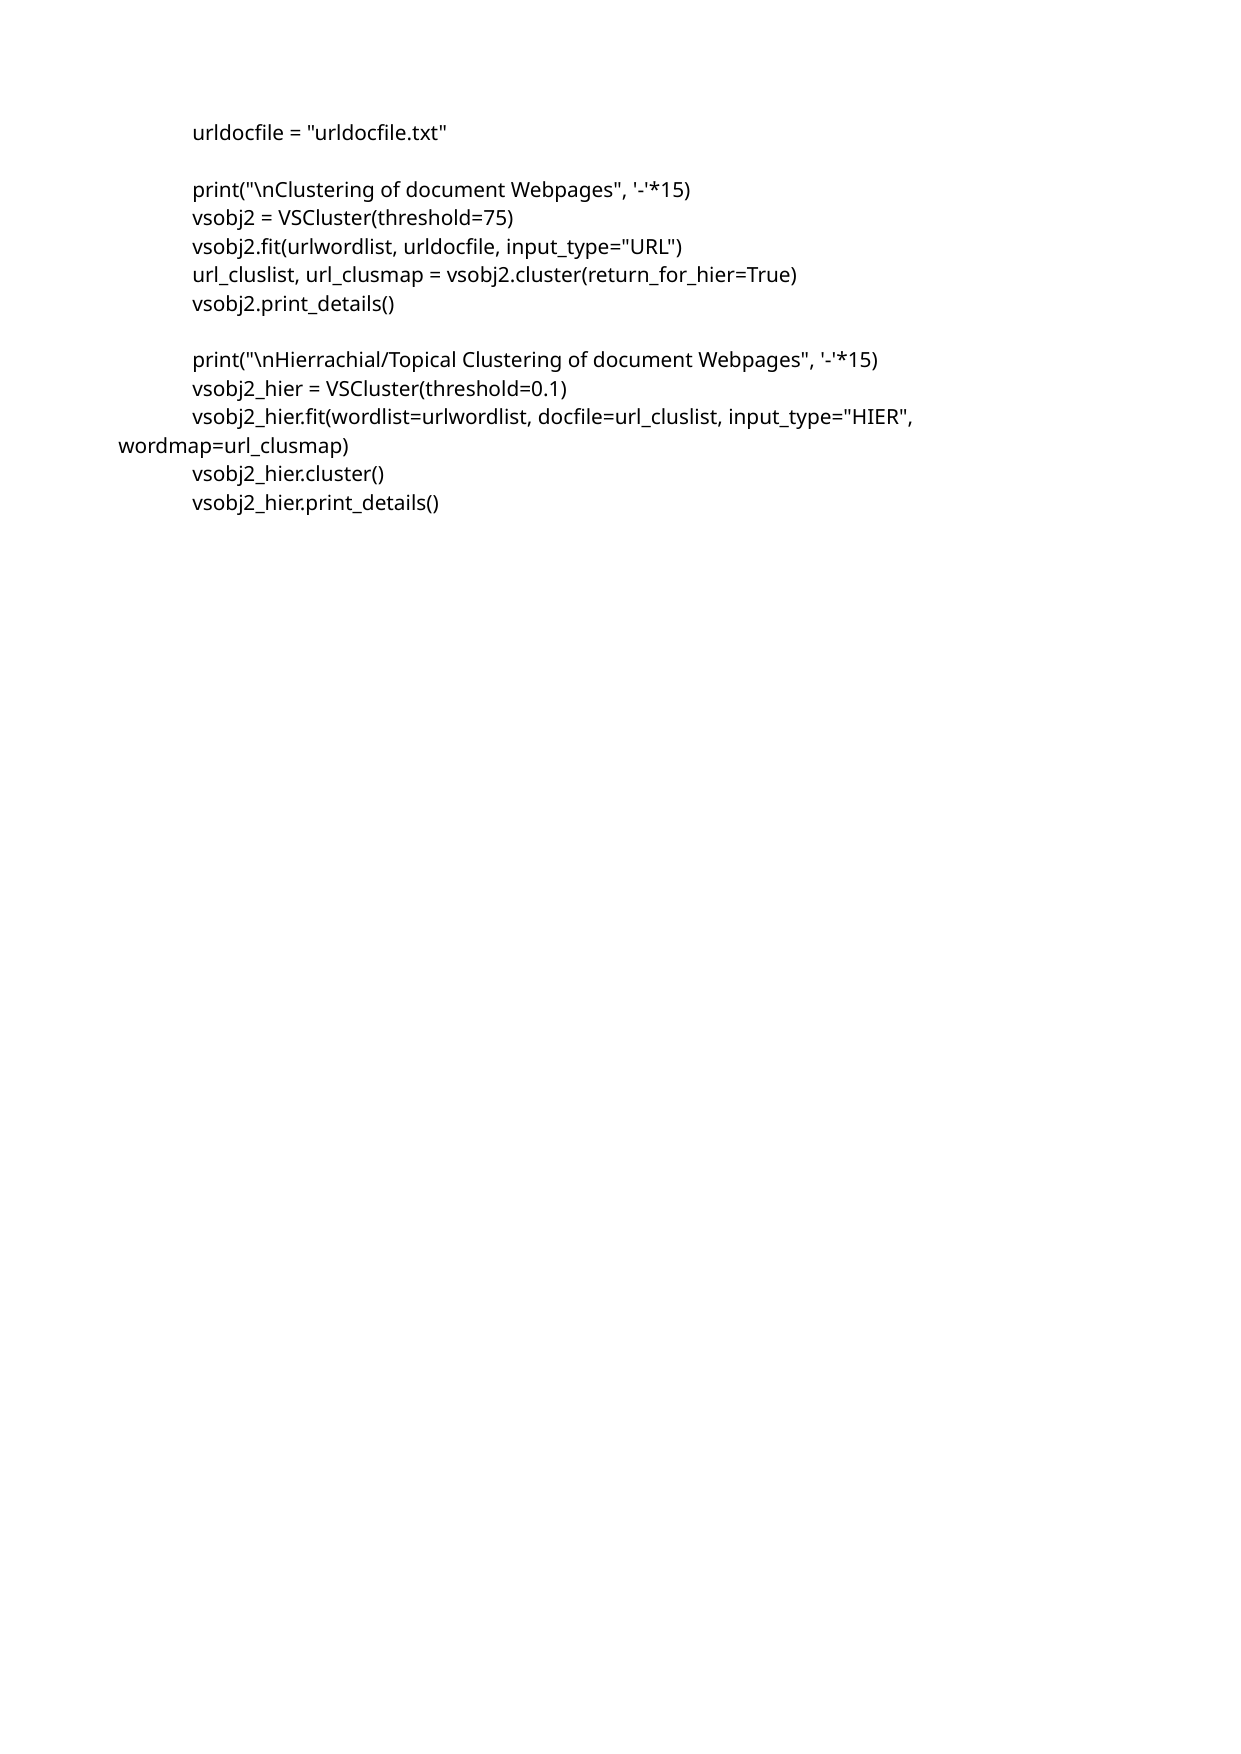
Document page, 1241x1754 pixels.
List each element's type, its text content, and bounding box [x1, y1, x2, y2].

text vsobj2 = VSCluster(threshold=75) [118, 203, 1122, 232]
text vsobj2_hier = VSCluster(threshold=0.1) [118, 374, 1122, 402]
text urldocfile = "urldocfile.txt" [118, 118, 1122, 147]
text vsobj2_hier.print_details() [118, 488, 1122, 516]
text vsobj2.fit(urlwordlist, urldocfile, input_type="URL") [118, 232, 1122, 260]
text vsobj2.print_details() [118, 289, 1122, 317]
text print("\nClustering of document Webpages", '-'*15) [118, 175, 1122, 203]
text print("\nHierrachial/Topical Clustering of document Webpages", '-'*15) [118, 346, 1122, 374]
text vsobj2_hier.cluster() [118, 459, 1122, 488]
text url_cluslist, url_clusmap = vsobj2.cluster(return_for_hier=True) [118, 260, 1122, 289]
text vsobj2_hier.fit(wordlist=urlwordlist, docfile=url_cluslist, input_type="HIER", wordmap=url_clusmap) [118, 402, 1122, 459]
